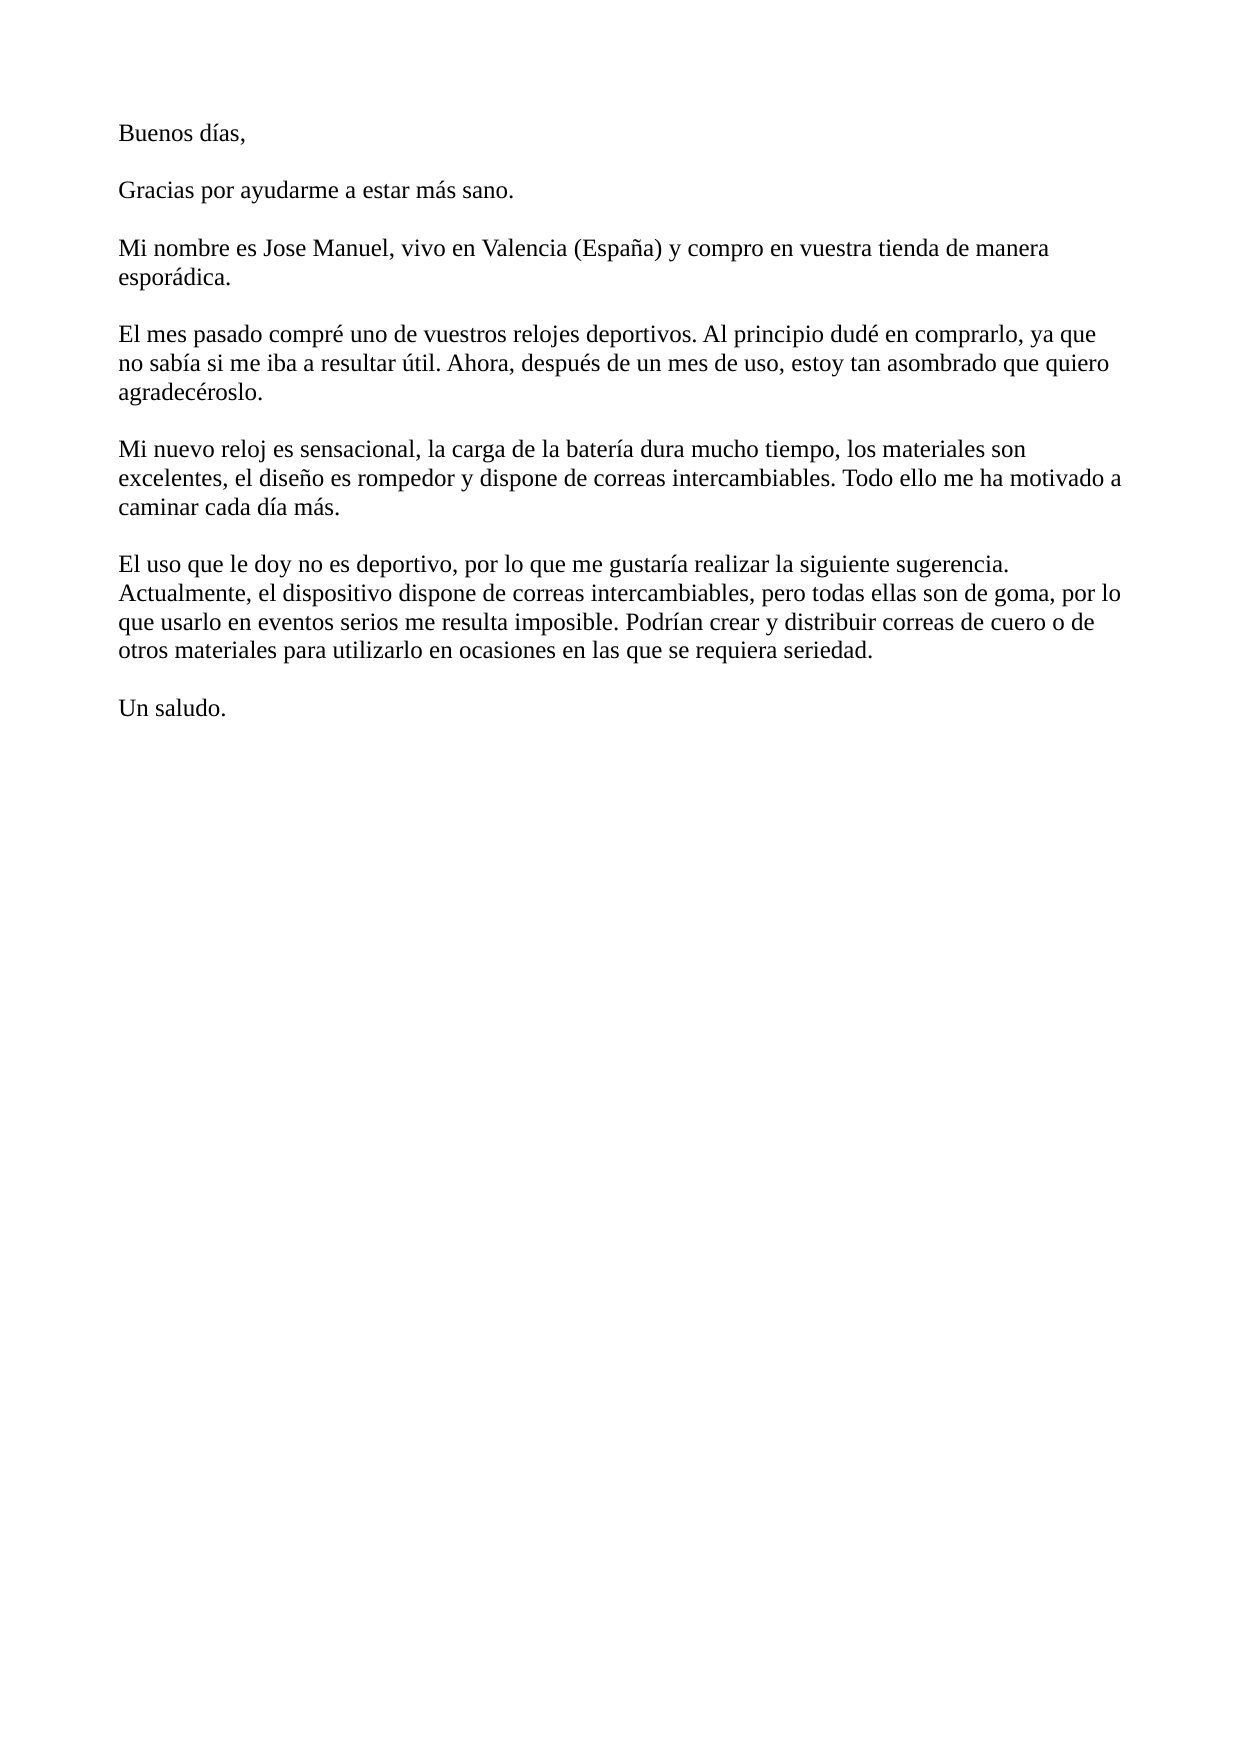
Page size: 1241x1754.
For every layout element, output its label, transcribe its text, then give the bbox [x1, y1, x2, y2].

text Mi nuevo reloj es sensacional, la carga de la batería dura mucho tiempo, los materiales son excelentes, el diseño es rompedor y dispone de correas intercambiables. Todo ello me ha motivado a caminar cada día más. [118, 434, 1122, 521]
text Buenos días, [118, 118, 1122, 147]
text Gracias por ayudarme a estar más sano. [118, 176, 1122, 204]
text El uso que le doy no es deportivo, por lo que me gustaría realizar la siguiente sugerencia. Actualmente, el dispositivo dispone de correas intercambiables, pero todas ellas son de goma, por lo que usarlo en eventos serios me resulta imposible. Podrían crear y distribuir correas de cuero o de otros materiales para utilizarlo en ocasiones en las que se requiera seriedad. [118, 549, 1122, 664]
text Mi nombre es Jose Manuel, vivo en Valencia (España) y compro en vuestra tienda de manera esporádica. [118, 233, 1122, 291]
text El mes pasado compré uno de vuestros relojes deportivos. Al principio dudé en comprarlo, ya que no sabía si me iba a resultar útil. Ahora, después de un mes de uso, estoy tan asombrado que quiero agradecéroslo. [118, 319, 1122, 406]
text Un saludo. [118, 693, 1122, 722]
